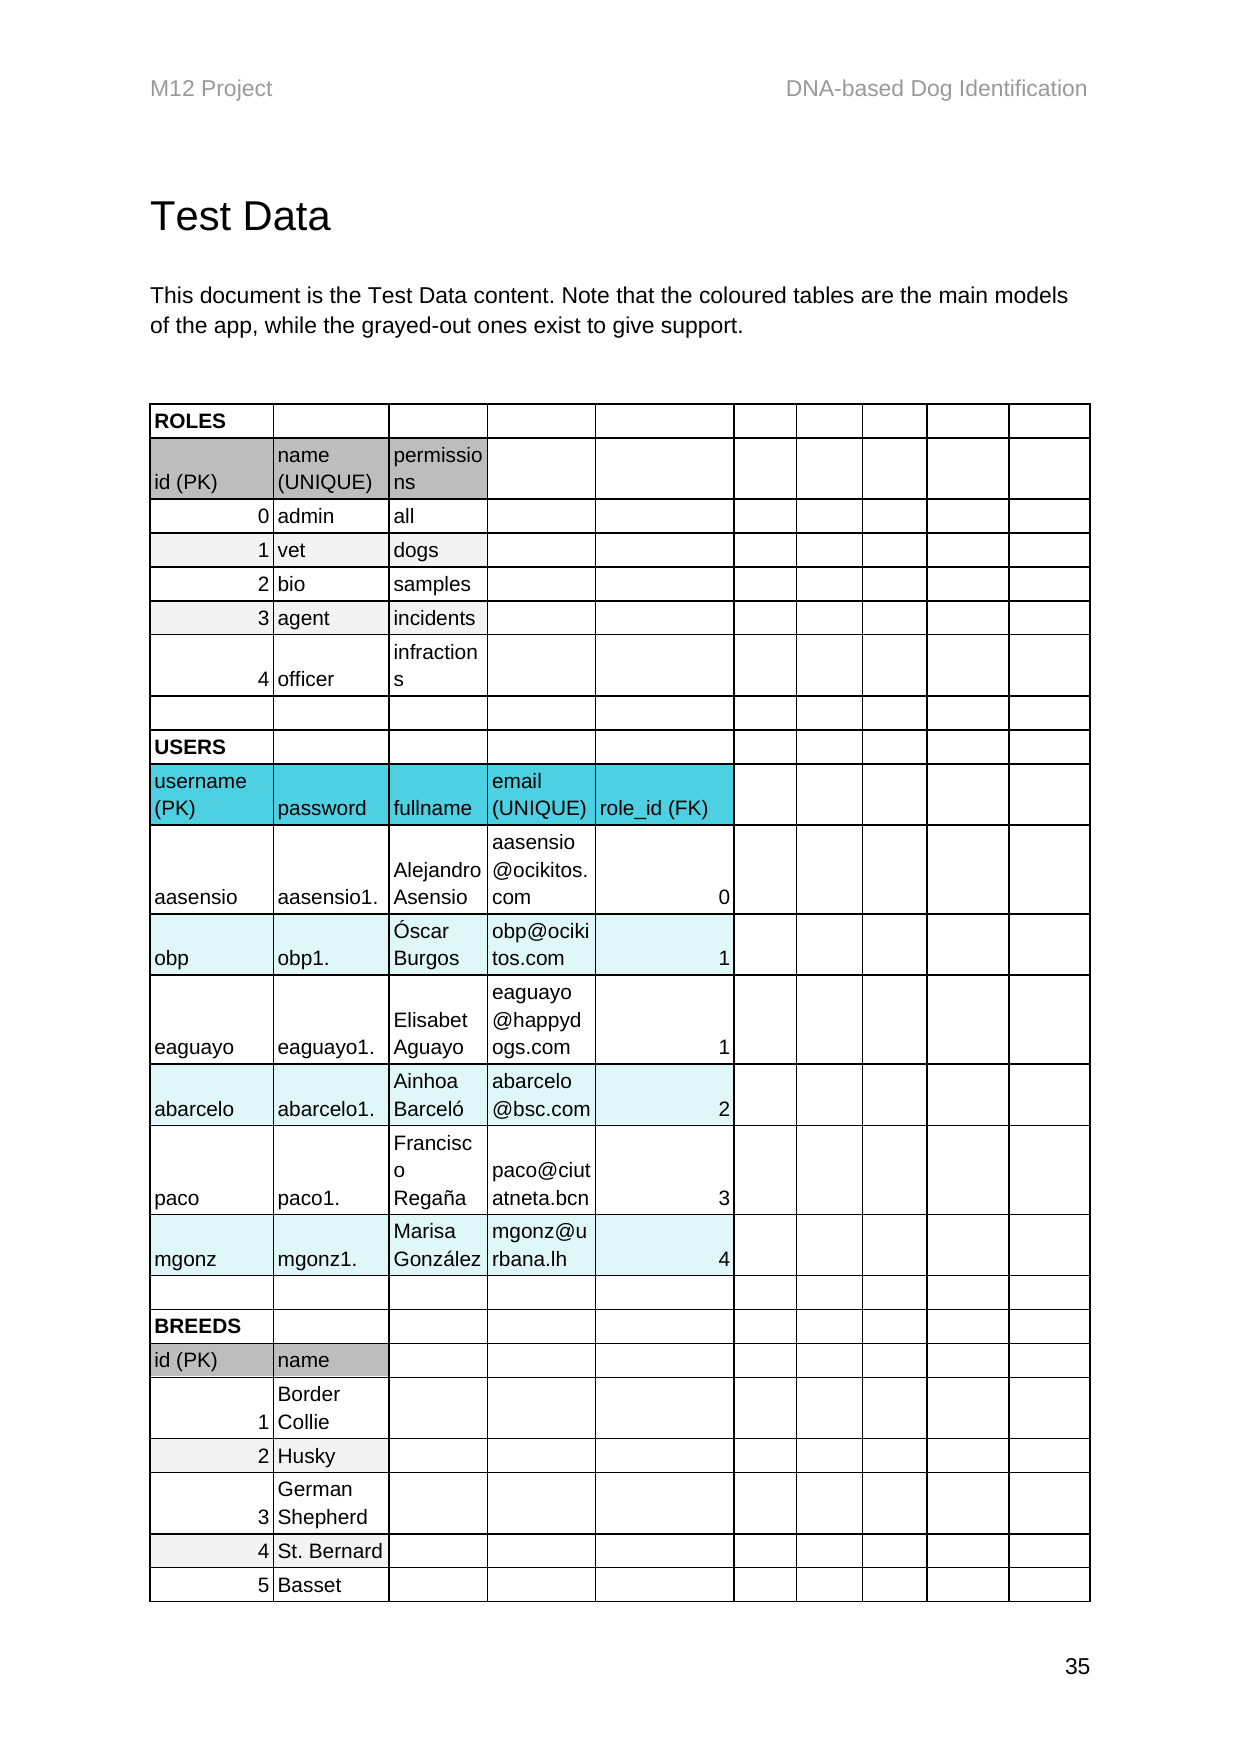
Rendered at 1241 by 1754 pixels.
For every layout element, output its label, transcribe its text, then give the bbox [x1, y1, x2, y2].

table_cell permissions [390, 439, 487, 498]
table_cell [1010, 534, 1089, 566]
table_cell username (PK) [151, 765, 273, 824]
table_cell [797, 1535, 862, 1567]
table_cell [863, 1439, 926, 1472]
table_cell [797, 765, 862, 824]
table_cell [797, 1378, 862, 1438]
table_cell [488, 1439, 595, 1472]
table_cell [863, 568, 926, 600]
table_cell [928, 1473, 1008, 1533]
table_cell German Shepherd [274, 1473, 388, 1533]
table_cell [863, 731, 926, 763]
table_cell [863, 534, 926, 566]
table_cell obp@ocikitos.com [488, 915, 595, 974]
table_cell [596, 1473, 733, 1533]
table_cell [390, 1473, 487, 1533]
table_cell password [274, 765, 388, 824]
table_cell [596, 1344, 733, 1376]
table_cell 2 [151, 1439, 273, 1472]
table_cell [596, 1276, 733, 1309]
table_cell obp [151, 915, 273, 974]
table_cell [1010, 915, 1089, 974]
table_cell 1 [151, 534, 273, 566]
table_cell [928, 1568, 1008, 1601]
table_cell [596, 602, 733, 634]
table_cell [797, 976, 862, 1063]
table_cell [488, 1276, 595, 1309]
table_cell [735, 1310, 796, 1342]
table_cell [928, 826, 1008, 913]
table_cell [797, 1310, 862, 1342]
table_cell [928, 439, 1008, 498]
table_cell [863, 826, 926, 913]
table_header ROLES [151, 405, 273, 437]
table_cell Ainhoa Barceló [390, 1065, 487, 1124]
table_cell [735, 602, 796, 634]
table_cell [1010, 765, 1089, 824]
table_cell [797, 1568, 862, 1601]
table_cell eaguayo1. [274, 976, 388, 1063]
table_cell paco1. [274, 1126, 388, 1213]
table_cell [928, 731, 1008, 763]
table_cell [596, 439, 733, 498]
table_cell id (PK) [151, 1344, 273, 1376]
table_cell [1010, 1310, 1089, 1342]
table_cell [928, 697, 1008, 729]
table_cell [863, 1535, 926, 1567]
table_cell [488, 1378, 595, 1438]
table_cell obp1. [274, 915, 388, 974]
table_cell [1010, 1473, 1089, 1533]
table_cell [928, 1310, 1008, 1342]
table_cell Alejandro Asensio [390, 826, 487, 913]
table_cell [797, 500, 862, 532]
table_cell [274, 1310, 388, 1342]
table_cell [1010, 1378, 1089, 1438]
table_cell [797, 697, 862, 729]
table_cell [735, 1535, 796, 1567]
table_cell [390, 1439, 487, 1472]
table_cell officer [274, 635, 388, 695]
table_cell [1010, 1276, 1089, 1309]
table_cell [863, 1065, 926, 1124]
table_cell [390, 1378, 487, 1438]
table_cell [863, 1378, 926, 1438]
table_cell [797, 568, 862, 600]
table_cell eaguayo [151, 976, 273, 1063]
table_cell [863, 1126, 926, 1213]
table_cell 3 [151, 602, 273, 634]
table_cell aasensio@ocikitos.com [488, 826, 595, 913]
table_cell [928, 915, 1008, 974]
table_cell [797, 1215, 862, 1275]
table_cell [735, 1568, 796, 1601]
table_header [596, 405, 733, 437]
table_cell [488, 1344, 595, 1376]
table_cell [735, 439, 796, 498]
table_cell [596, 1378, 733, 1438]
table_cell [863, 1344, 926, 1376]
table_cell 2 [151, 568, 273, 600]
table_cell [863, 439, 926, 498]
table_cell [488, 500, 595, 532]
table_cell USERS [151, 731, 273, 763]
table_cell infractions [390, 635, 487, 695]
table_cell [488, 1473, 595, 1533]
table_cell eaguayo@happydogs.com [488, 976, 595, 1063]
table_cell [488, 731, 595, 763]
table_cell [390, 1344, 487, 1376]
table_cell [390, 1276, 487, 1309]
table_cell [1010, 826, 1089, 913]
table_cell [596, 1439, 733, 1472]
table_cell [735, 697, 796, 729]
table_cell [928, 976, 1008, 1063]
table_cell [735, 976, 796, 1063]
table_cell [863, 500, 926, 532]
table_cell 0 [151, 500, 273, 532]
table_cell 4 [596, 1215, 733, 1275]
table_cell 1 [596, 976, 733, 1063]
table_cell [797, 731, 862, 763]
table_header [928, 405, 1008, 437]
table_cell [596, 534, 733, 566]
table_cell [151, 1276, 273, 1309]
table_cell paco@ciutatneta.bcn [488, 1126, 595, 1213]
table_cell [488, 439, 595, 498]
table_cell [735, 500, 796, 532]
table_cell [863, 1276, 926, 1309]
table_cell [797, 1344, 862, 1376]
table_cell [274, 1276, 388, 1309]
table_cell [928, 602, 1008, 634]
table_cell [928, 1535, 1008, 1567]
table_cell [797, 1276, 862, 1309]
table_cell [596, 1535, 733, 1567]
table_cell [1010, 602, 1089, 634]
table_cell [1010, 439, 1089, 498]
table_cell St. Bernard [274, 1535, 388, 1567]
table_cell [1010, 697, 1089, 729]
table_cell [390, 731, 487, 763]
table_cell [274, 731, 388, 763]
table_cell [863, 1568, 926, 1601]
table_cell [735, 1126, 796, 1213]
table_cell [928, 635, 1008, 695]
table_cell [390, 1310, 487, 1342]
table_cell samples [390, 568, 487, 600]
table_cell Francisco Regaña [390, 1126, 487, 1213]
table_cell [735, 826, 796, 913]
table_cell [797, 826, 862, 913]
table_cell 1 [151, 1378, 273, 1438]
table_cell [797, 534, 862, 566]
table_cell 5 [151, 1568, 273, 1601]
table_cell Husky [274, 1439, 388, 1472]
table_cell [1010, 1065, 1089, 1124]
table_cell aasensio1. [274, 826, 388, 913]
table_cell [1010, 568, 1089, 600]
table_cell [1010, 976, 1089, 1063]
table_cell [735, 1439, 796, 1472]
table_cell 3 [151, 1473, 273, 1533]
table_cell [488, 1535, 595, 1567]
table_cell [735, 534, 796, 566]
table_header [735, 405, 796, 437]
table_cell [488, 697, 595, 729]
table_cell [596, 731, 733, 763]
table_cell [797, 602, 862, 634]
table_cell [863, 1473, 926, 1533]
table_cell [863, 635, 926, 695]
table_cell vet [274, 534, 388, 566]
table_cell [797, 1126, 862, 1213]
table_header [863, 405, 926, 437]
table_cell [1010, 731, 1089, 763]
table_cell [735, 635, 796, 695]
table_cell email (UNIQUE) [488, 765, 595, 824]
table_cell [390, 1568, 487, 1601]
table_cell [735, 1378, 796, 1438]
table_cell [488, 602, 595, 634]
table_cell [928, 1126, 1008, 1213]
table_cell 1 [596, 915, 733, 974]
table_cell [797, 1439, 862, 1472]
table_cell [735, 1215, 796, 1275]
table_cell [863, 976, 926, 1063]
table_cell 3 [596, 1126, 733, 1213]
table_cell [928, 500, 1008, 532]
table_cell [863, 1310, 926, 1342]
table_cell abarcelo@bsc.com [488, 1065, 595, 1124]
table_cell dogs [390, 534, 487, 566]
table_cell [928, 1215, 1008, 1275]
table_cell 2 [596, 1065, 733, 1124]
table_cell [596, 697, 733, 729]
table_cell Marisa González [390, 1215, 487, 1275]
table_cell Border Collie [274, 1378, 388, 1438]
table_cell bio [274, 568, 388, 600]
table_cell [1010, 635, 1089, 695]
table_cell [488, 635, 595, 695]
table_header [390, 405, 487, 437]
text This document is the Test Data content. Note that the coloured tables are the main models of the app, while the grayed-out ones exist to give support. [150, 282, 1090, 339]
table_cell 0 [596, 826, 733, 913]
table_cell [797, 439, 862, 498]
table_cell paco [151, 1126, 273, 1213]
table_cell [151, 697, 273, 729]
table_cell admin [274, 500, 388, 532]
table_cell Basset [274, 1568, 388, 1601]
table_cell Óscar Burgos [390, 915, 487, 974]
table_header [797, 405, 862, 437]
table_cell [797, 1065, 862, 1124]
table_cell [488, 534, 595, 566]
table_cell [863, 1215, 926, 1275]
table_cell abarcelo [151, 1065, 273, 1124]
table_cell [735, 765, 796, 824]
subtitle Test Data [150, 192, 1090, 239]
table_cell mgonz1. [274, 1215, 388, 1275]
table_cell [596, 500, 733, 532]
table_cell [735, 568, 796, 600]
table_cell aasensio [151, 826, 273, 913]
table_cell [797, 635, 862, 695]
table_cell id (PK) [151, 439, 273, 498]
table_cell BREEDS [151, 1310, 273, 1342]
table_cell [390, 1535, 487, 1567]
table_cell [390, 697, 487, 729]
table_cell [928, 1276, 1008, 1309]
table_cell [797, 1473, 862, 1533]
table_cell [596, 568, 733, 600]
table_cell [1010, 1215, 1089, 1275]
table_cell [735, 1276, 796, 1309]
table_cell [735, 915, 796, 974]
table_header [1010, 405, 1089, 437]
table_cell [928, 534, 1008, 566]
table_cell mgonz [151, 1215, 273, 1275]
table_cell [928, 1378, 1008, 1438]
table_cell [596, 635, 733, 695]
table_cell [928, 568, 1008, 600]
table_cell [735, 1344, 796, 1376]
table_cell 4 [151, 1535, 273, 1567]
table_cell [863, 915, 926, 974]
table_cell [928, 1439, 1008, 1472]
table_cell [274, 697, 388, 729]
table_cell role_id (FK) [596, 765, 733, 824]
table_cell all [390, 500, 487, 532]
table_header [274, 405, 388, 437]
table_cell [488, 568, 595, 600]
table_cell fullname [390, 765, 487, 824]
table_cell [596, 1568, 733, 1601]
table_cell [863, 602, 926, 634]
table_cell [735, 731, 796, 763]
table_cell [735, 1473, 796, 1533]
table_cell [1010, 1535, 1089, 1567]
table_cell [928, 1344, 1008, 1376]
table_cell abarcelo1. [274, 1065, 388, 1124]
table_cell [1010, 1126, 1089, 1213]
table_cell name [274, 1344, 388, 1376]
table_cell [928, 1065, 1008, 1124]
table_cell [863, 697, 926, 729]
table_cell mgonz@urbana.lh [488, 1215, 595, 1275]
table_cell name (UNIQUE) [274, 439, 388, 498]
table_cell incidents [390, 602, 487, 634]
table_cell [863, 765, 926, 824]
table_cell [1010, 1568, 1089, 1601]
table_cell [488, 1310, 595, 1342]
table_cell [1010, 1344, 1089, 1376]
table_cell [596, 1310, 733, 1342]
table_cell 4 [151, 635, 273, 695]
table_cell [735, 1065, 796, 1124]
table_cell [928, 765, 1008, 824]
table_cell [797, 915, 862, 974]
table_cell [1010, 500, 1089, 532]
table_cell Elisabet Aguayo [390, 976, 487, 1063]
table_cell [488, 1568, 595, 1601]
table_cell agent [274, 602, 388, 634]
table_header [488, 405, 595, 437]
table_cell [1010, 1439, 1089, 1472]
